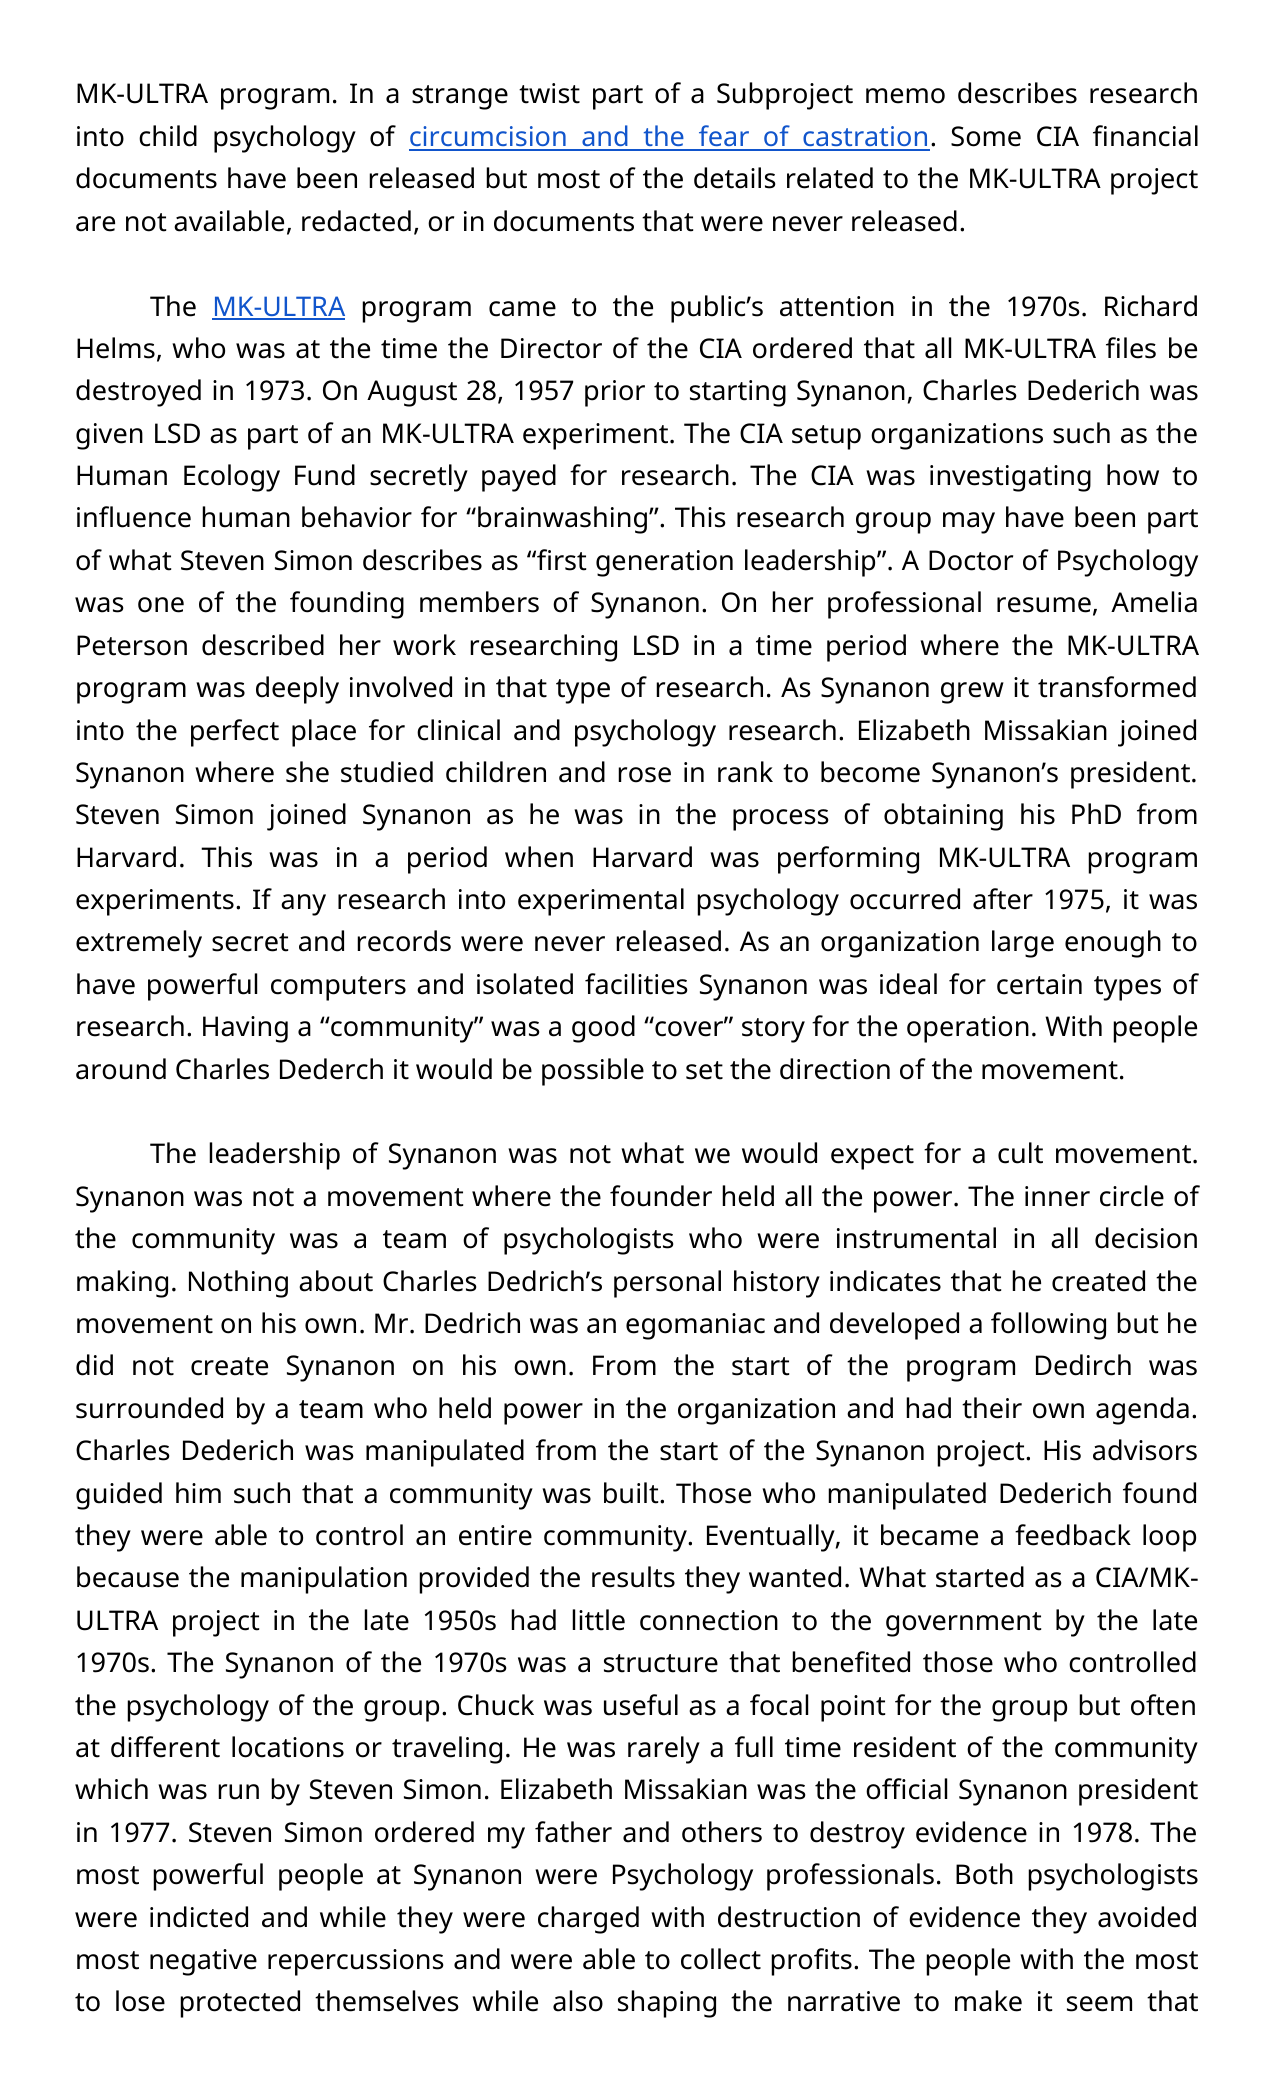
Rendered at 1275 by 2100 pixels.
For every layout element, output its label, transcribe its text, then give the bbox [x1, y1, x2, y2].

text The MK-ULTRA program came to the public’s attention in the 1970s. Richard Helms, who was at the time the Director of the CIA ordered that all MK-ULTRA files be destroyed in 1973. On August 28, 1957 prior to starting Synanon, Charles Dederich was given LSD as part of an MK-ULTRA experiment. The CIA setup organizations such as the Human Ecology Fund secretly payed for research. The CIA was investigating how to influence human behavior for “brainwashing”. This research group may have been part of what Steven Simon describes as “first generation leadership”. A Doctor of Psychology was one of the founding members of Synanon. On her professional resume, Amelia Peterson described her work researching LSD in a time period where the MK-ULTRA program was deeply involved in that type of research. As Synanon grew it transformed into the perfect place for clinical and psychology research. Elizabeth Missakian joined Synanon where she studied children and rose in rank to become Synanon’s president. Steven Simon joined Synanon as he was in the process of obtaining his PhD from Harvard. This was in a period when Harvard was performing MK-ULTRA program experiments. If any research into experimental psychology occurred after 1975, it was extremely secret and records were never released. As an organization large enough to have powerful computers and isolated facilities Synanon was ideal for certain types of research. Having a “community” was a good “cover” story for the operation. With people around Charles Dederch it would be possible to set the direction of the movement. [75, 287, 1200, 1087]
text The leadership of Synanon was not what we would expect for a cult movement. Synanon was not a movement where the founder held all the power. The inner circle of the community was a team of psychologists who were instrumental in all decision making. Nothing about Charles Dedrich’s personal history indicates that he created the movement on his own. Mr. Dedrich was an egomaniac and developed a following but he did not create Synanon on his own. From the start of the program Dedirch was surrounded by a team who held power in the organization and had their own agenda. Charles Dederich was manipulated from the start of the Synanon project. His advisors guided him such that a community was built. Those who manipulated Dederich found they were able to control an entire community. Eventually, it became a feedback loop because the manipulation provided the results they wanted. What started as a CIA/MK-ULTRA project in the late 1950s had little connection to the government by the late 1970s. The Synanon of the 1970s was a structure that benefited those who controlled the psychology of the group. Chuck was useful as a focal point for the group but often at different locations or traveling. He was rarely a full time resident of the community which was run by Steven Simon. Elizabeth Missakian was the official Synanon president in 1977. Steven Simon ordered my father and others to destroy evidence in 1978. The most powerful people at Synanon were Psychology professionals. Both psychologists were indicted and while they were charged with destruction of evidence they avoided most negative repercussions and were able to collect profits. The people with the most to lose protected themselves while also shaping the narrative to make it seem that [75, 1135, 1200, 2020]
text MK-ULTRA program. In a strange twist part of a Subproject memo describes research into child psychology of circumcision and the fear of castration. Some CIA financial documents have been released but most of the details related to the MK-ULTRA project are not available, redacted, or in documents that were never released. [75, 75, 1200, 239]
